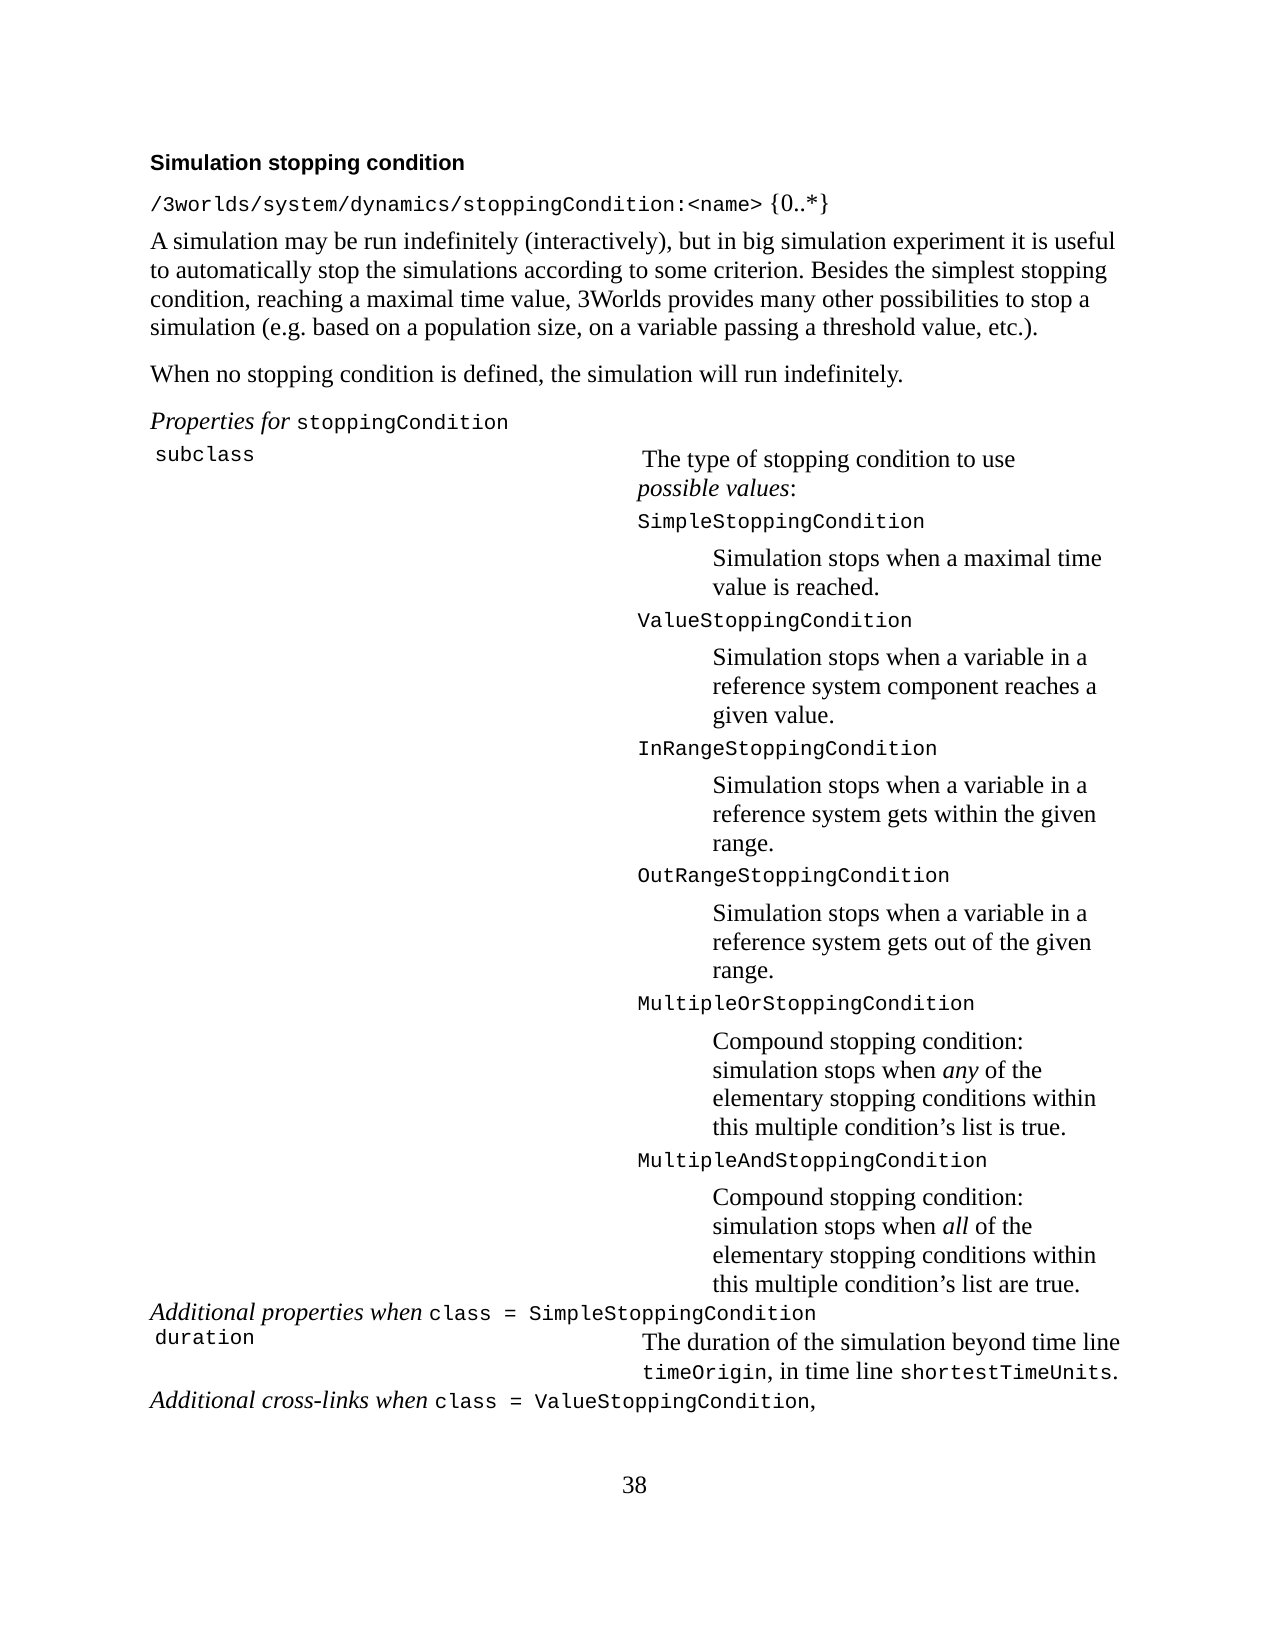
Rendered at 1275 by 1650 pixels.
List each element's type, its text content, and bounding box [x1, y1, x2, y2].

table_header subclass [150, 444, 637, 1297]
subtitle Simulation stopping condition [150, 150, 1125, 175]
text A simulation may be run indefinitely (interactively), but in big simulation experiment it is useful to automatically stop the simulations according to some criterion. Besides the simplest stopping condition, reaching a maximal time value, 3Worlds provides many other possibilities to stop a simulation (e.g. based on a population size, on a variable passing a threshold value, etc.). [150, 226, 1125, 341]
table_header The duration of the simulation beyond time line timeOrigin, in time line shortestTimeUnits. [638, 1327, 1125, 1385]
text Additional cross-links when class = ValueStoppingCondition, [150, 1385, 1125, 1415]
text Additional properties when class = SimpleStoppingCondition [150, 1297, 1125, 1327]
table_header The type of stopping condition to use possible values: SimpleStoppingCondition Simulation stops when a maximal time value is reached. ValueStoppingCondition Simulation stops when a variable in a reference system component reaches a given value. InRangeStoppingCondition Simulation stops when a variable in a reference system gets within the given range. OutRangeStoppingCondition Simulation stops when a variable in a reference system gets out of the given range. MultipleOrStoppingCondition Compound stopping condition: simulation stops when any of the elementary stopping conditions within this multiple condition’s list is true. MultipleAndStoppingCondition Compound stopping condition: simulation stops when all of the elementary stopping conditions within this multiple condition’s list are true. [638, 444, 1125, 1297]
table_header duration [150, 1327, 637, 1385]
text When no stopping condition is defined, the simulation will run indefinitely. [150, 359, 1125, 388]
text Properties for stoppingCondition [150, 406, 1125, 435]
text /3worlds/system/dynamics/stoppingCondition:<name> {0..*} [150, 188, 1125, 217]
